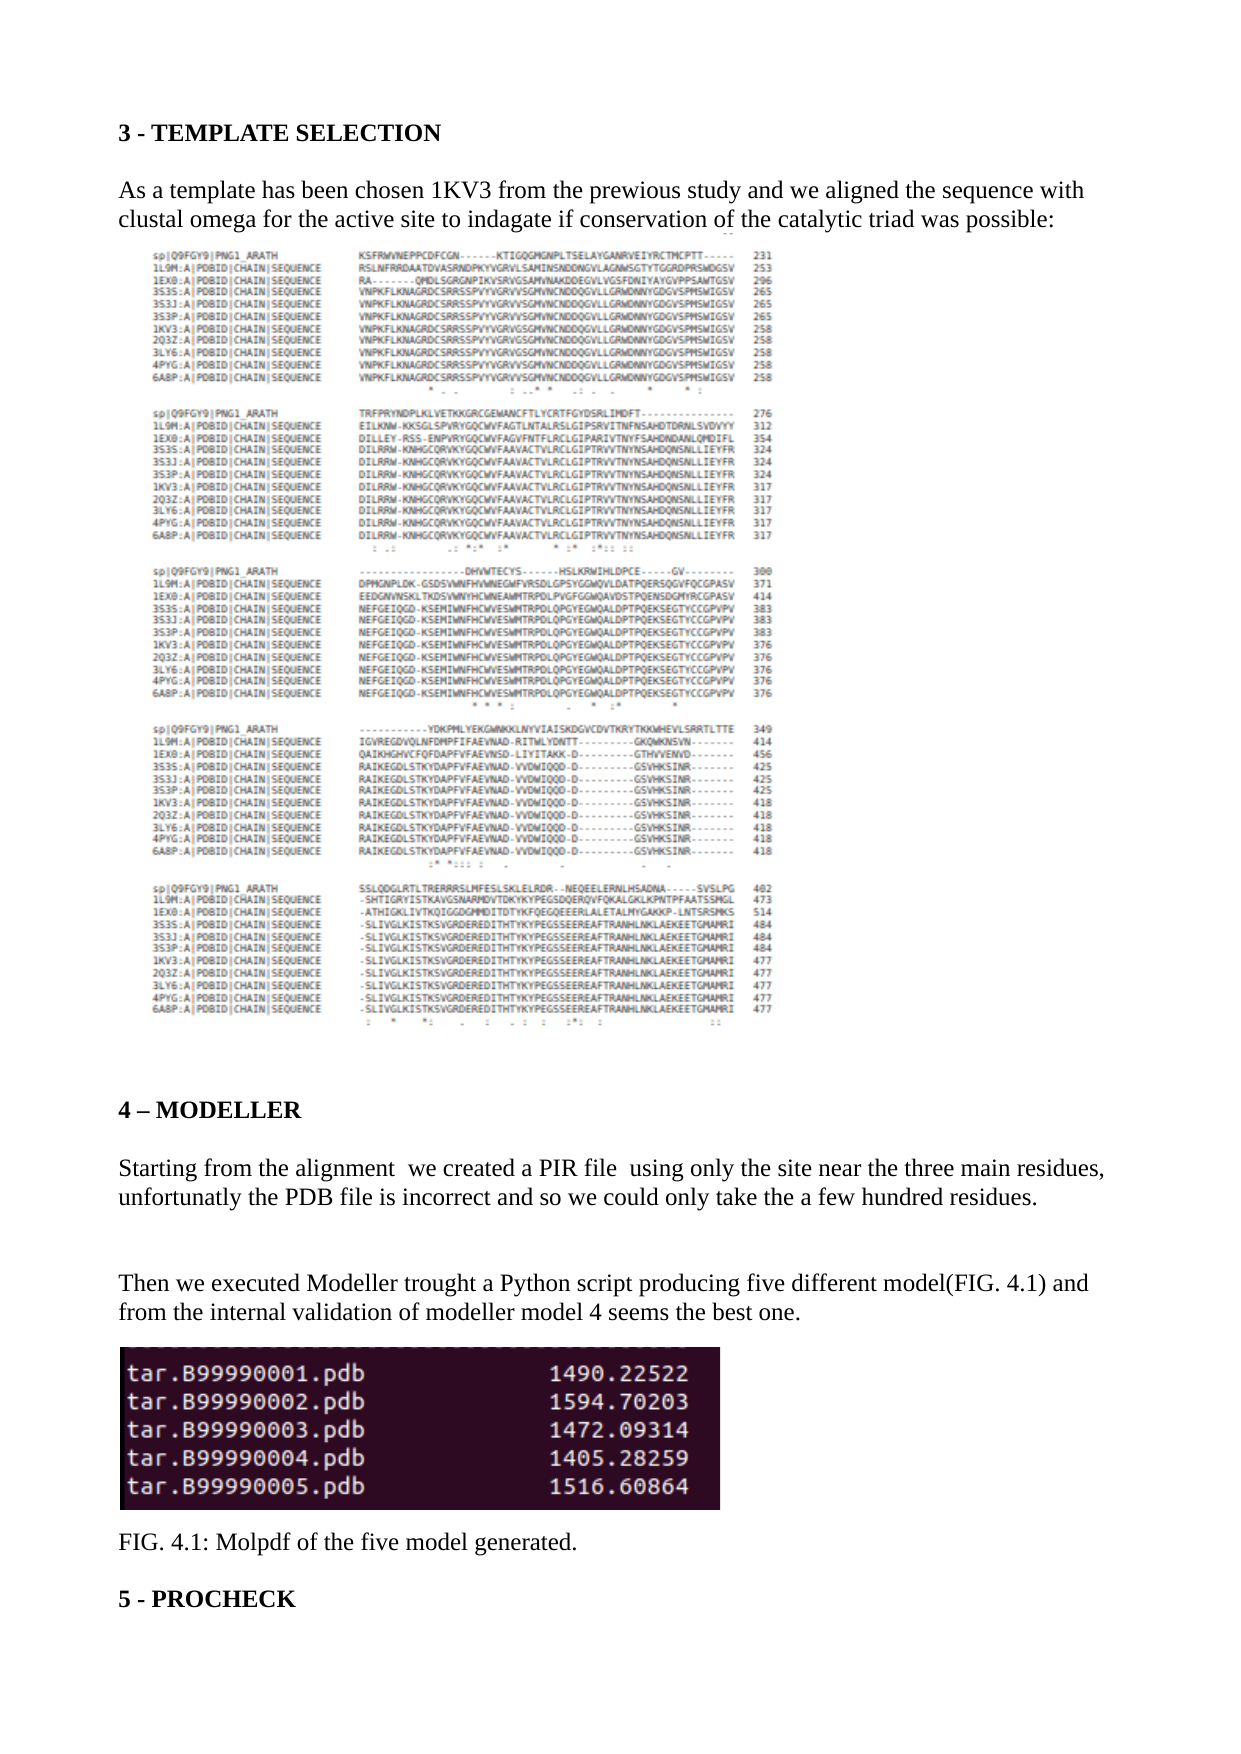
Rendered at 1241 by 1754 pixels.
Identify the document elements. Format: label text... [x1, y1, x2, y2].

text Starting from the alignment we created a PIR file using only the site near the three main residues, unfortunatly the PDB file is incorrect and so we could only take the a few hundred residues. [118, 1153, 1122, 1211]
text FIG. 4.1: Molpdf of the five model generated. [118, 1527, 1122, 1556]
text 5 - PROCHECK [118, 1584, 1122, 1613]
text clustal omega for the active site to indagate if conservation of the catalytic triad was possible: [118, 204, 1122, 233]
text 4 – MODELLER [118, 1096, 1122, 1124]
picture [120, 233, 802, 1038]
text As a template has been chosen 1KV3 from the prewious study and we aligned the sequence with [118, 176, 1122, 204]
picture [120, 1347, 720, 1510]
text 3 - TEMPLATE SELECTION [118, 118, 1122, 147]
text Then we executed Modeller trought a Python script producing five different model(FIG. 4.1) and from the internal validation of modeller model 4 seems the best one. [118, 1268, 1122, 1326]
